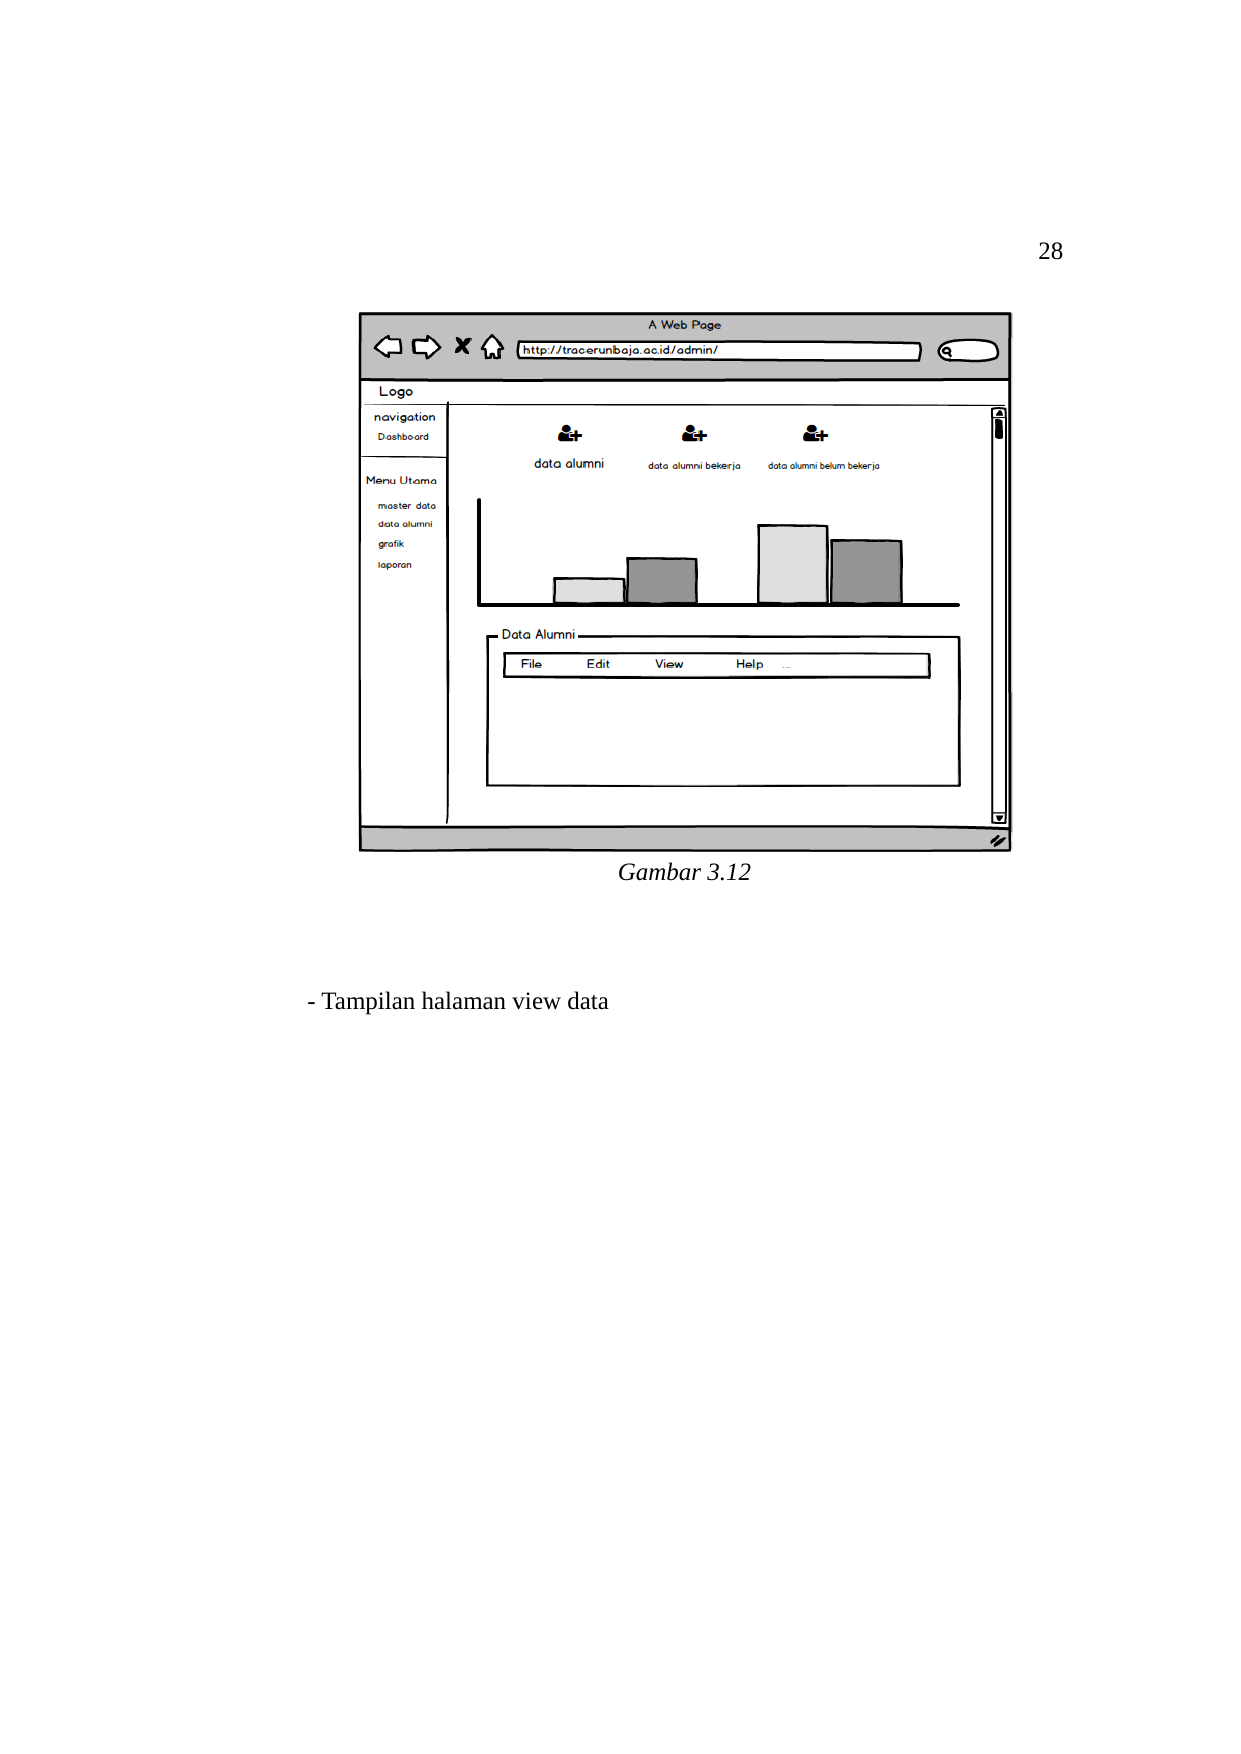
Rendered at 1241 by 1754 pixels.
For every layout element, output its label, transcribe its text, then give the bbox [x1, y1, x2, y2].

text Gambar 3.12 [358, 852, 1012, 886]
picture [358, 312, 1013, 852]
text - Tampilan halaman view data [307, 986, 1063, 1015]
